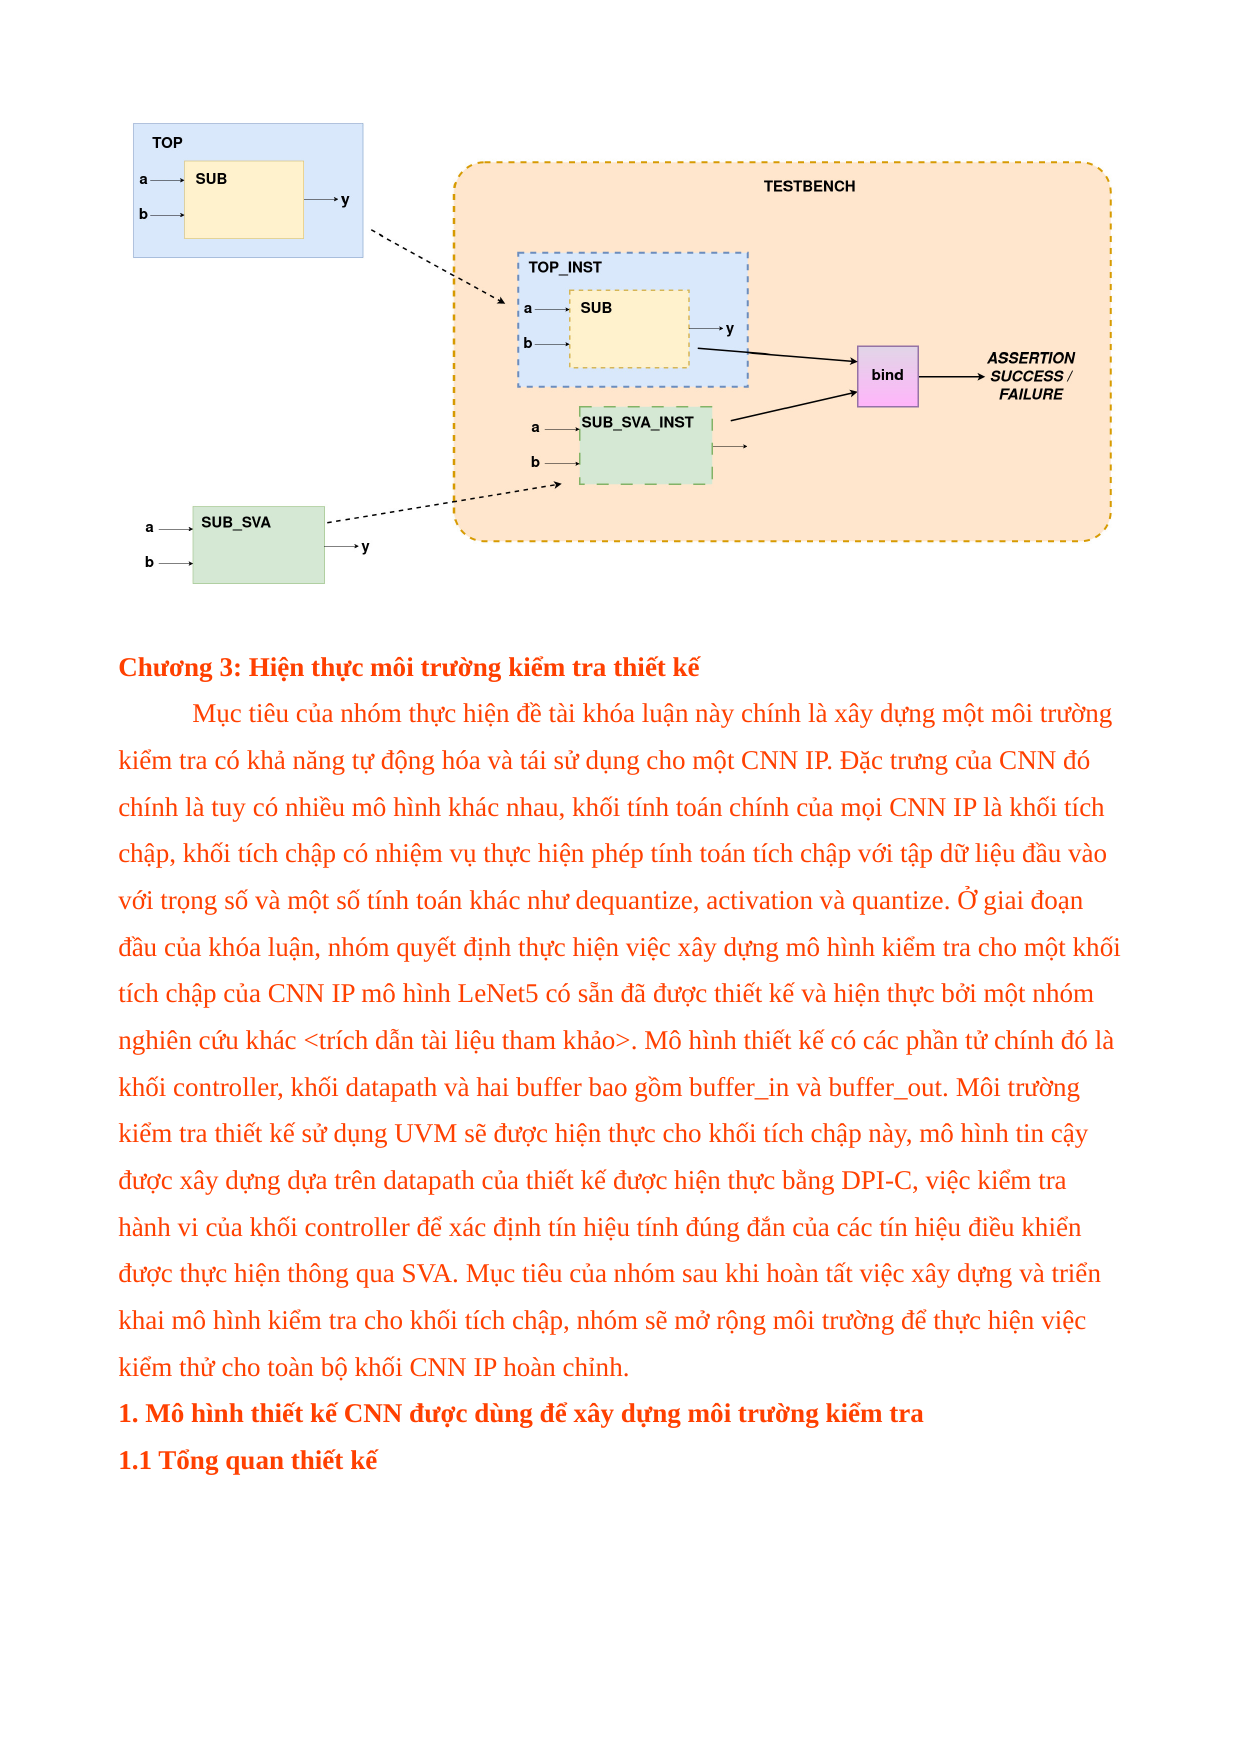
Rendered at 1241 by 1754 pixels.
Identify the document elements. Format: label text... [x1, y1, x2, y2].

text Mục tiêu của nhóm thực hiện đề tài khóa luận này chính là xây dựng một môi trường kiểm tra có khả năng tự động hóa và tái sử dụng cho một CNN IP. Đặc trưng của CNN đó chính là tuy có nhiều mô hình khác nhau, khối tính toán chính của mọi CNN IP là khối tích chập, khối tích chập có nhiệm vụ thực hiện phép tính toán tích chập với tập dữ liệu đầu vào với trọng số và một số tính toán khác như dequantize, activation và quantize. Ở giai đoạn đầu của khóa luận, nhóm quyết định thực hiện việc xây dựng mô hình kiểm tra cho một khối tích chập của CNN IP mô hình LeNet5 có sẵn đã được thiết kế và hiện thực bởi một nhóm nghiên cứu khác <trích dẫn tài liệu tham khảo>. Mô hình thiết kế có các phần tử chính đó là khối controller, khối datapath và hai buffer bao gồm buffer_in và buffer_out. Môi trường kiểm tra thiết kế sử dụng UVM sẽ được hiện thực cho khối tích chập này, mô hình tin cậy được xây dựng dựa trên datapath của thiết kế được hiện thực bằng DPI-C, việc kiểm tra hành vi của khối controller để xác định tín hiệu tính đúng đắn của các tín hiệu điều khiển được thực hiện thông qua SVA. Mục tiêu của nhóm sau khi hoàn tất việc xây dựng và triển khai mô hình kiểm tra cho khối tích chập, nhóm sẽ mở rộng môi trường để thực hiện việc kiểm thử cho toàn bộ khối CNN IP hoàn chỉnh. [118, 697, 1122, 1382]
text Chương 3: Hiện thực môi trường kiểm tra thiết kế [118, 651, 1122, 682]
text 1. Mô hình thiết kế CNN được dùng để xây dựng môi trường kiểm tra [118, 1397, 1122, 1428]
picture [123, 118, 1117, 589]
text 1.1 Tổng quan thiết kế [118, 1444, 1122, 1475]
